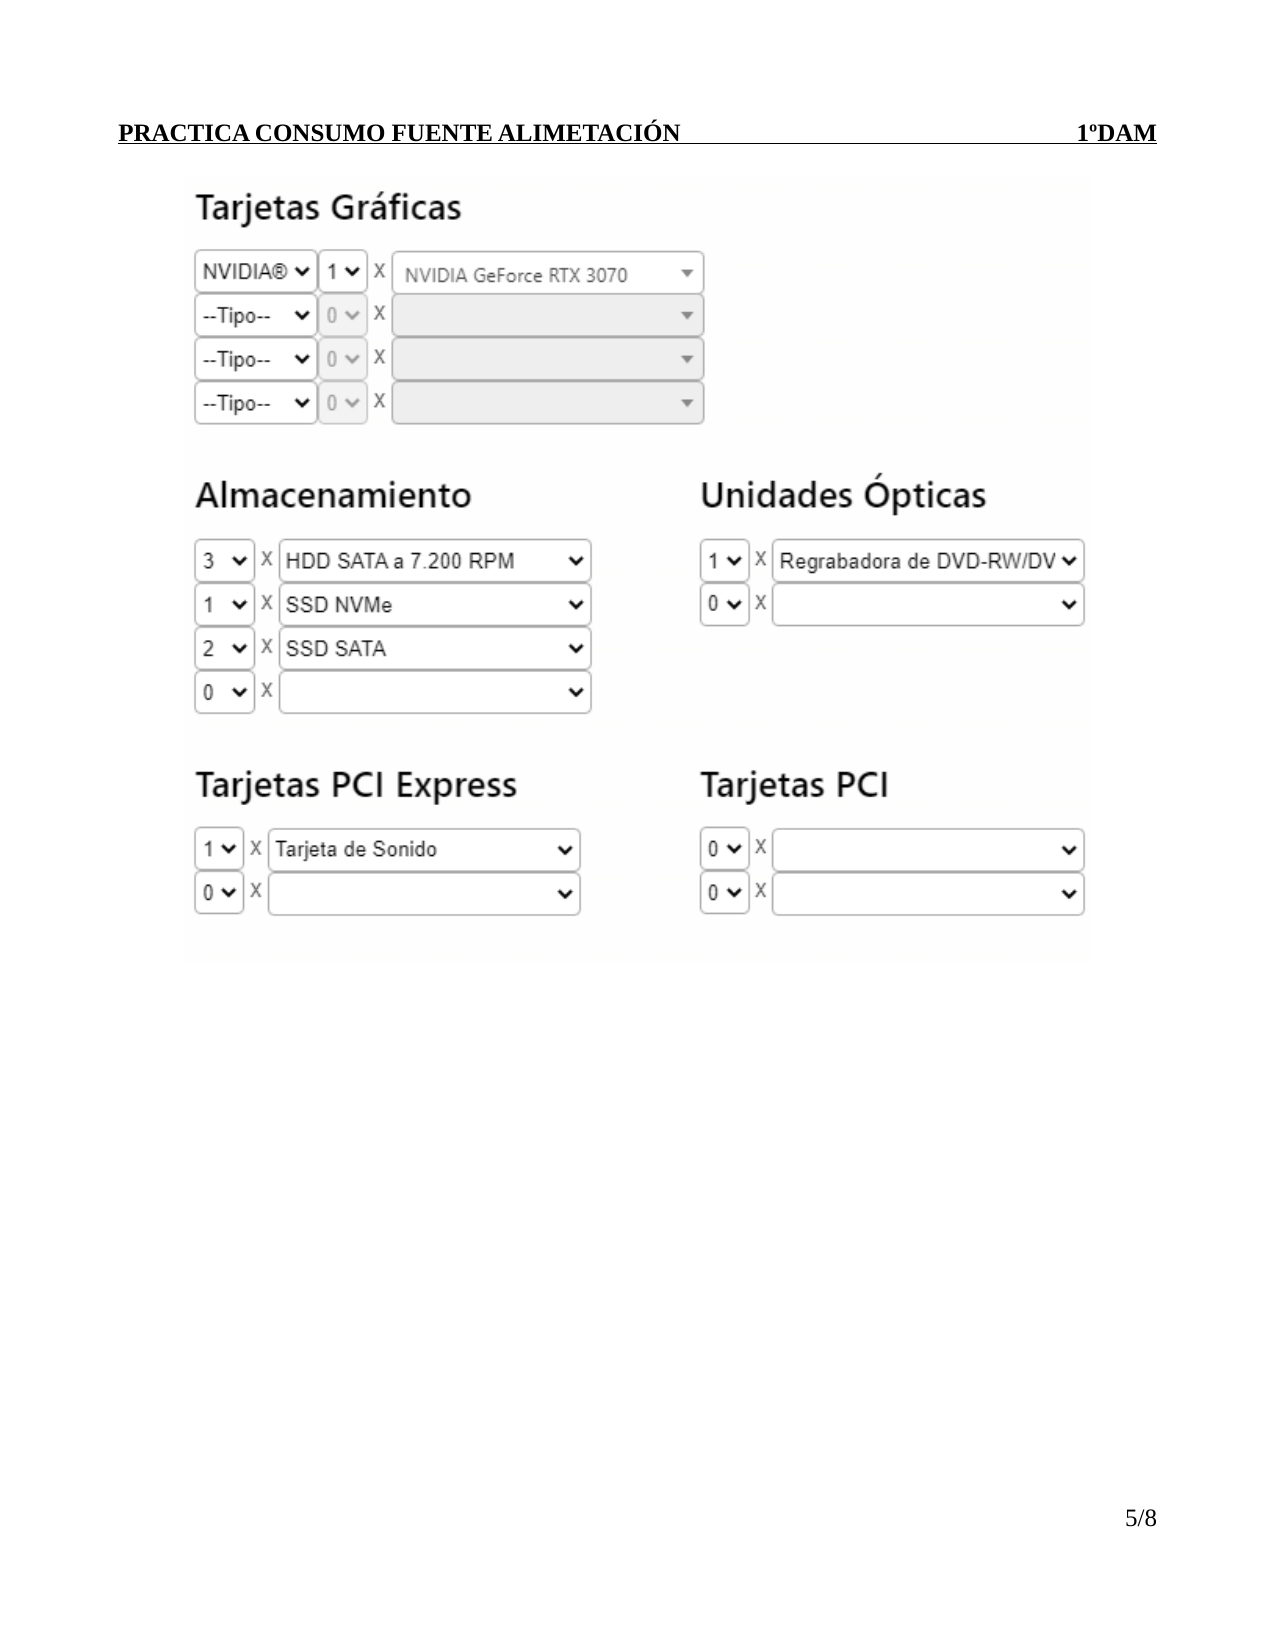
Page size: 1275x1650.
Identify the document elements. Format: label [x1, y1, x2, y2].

picture [182, 176, 1093, 963]
